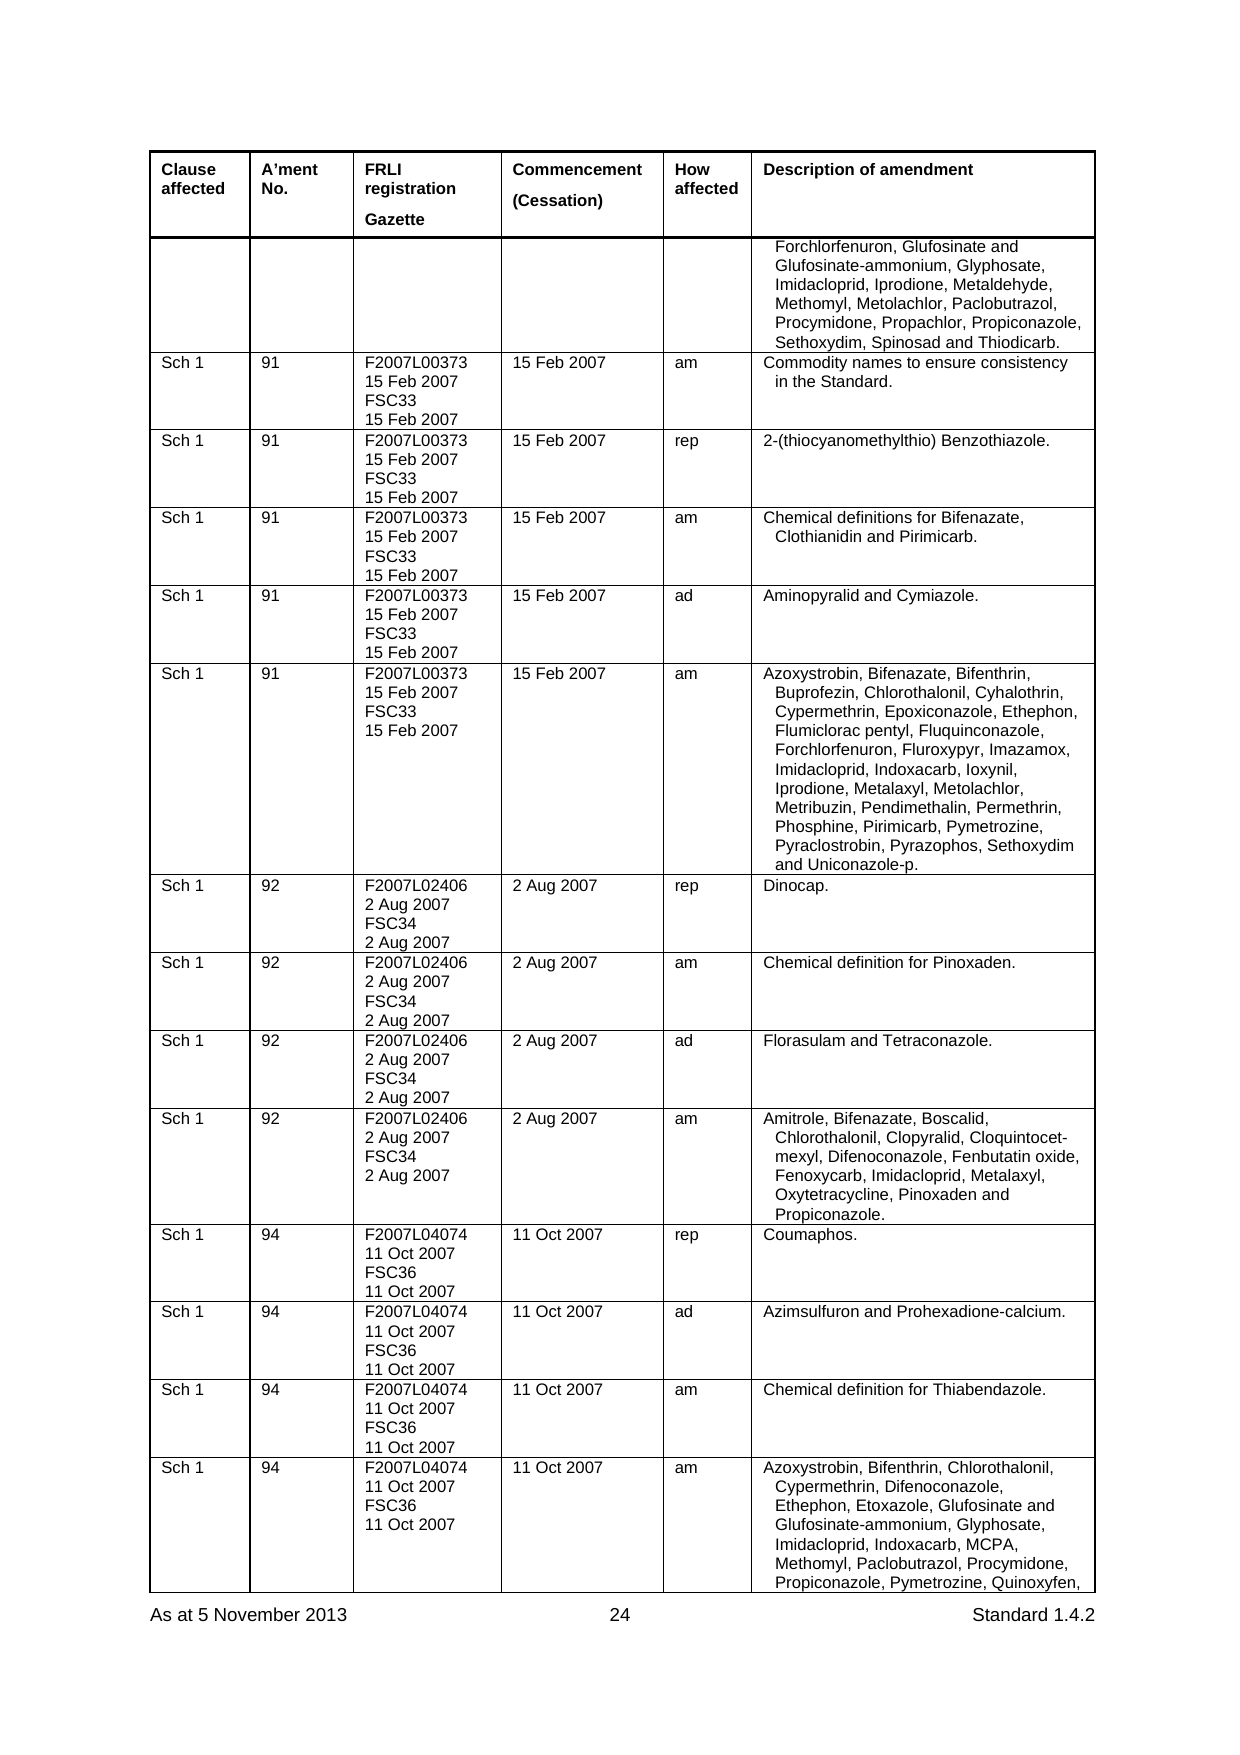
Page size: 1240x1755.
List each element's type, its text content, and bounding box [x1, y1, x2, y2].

table_cell Sch 1 [151, 353, 249, 429]
table_cell 2 Aug 2007 [502, 875, 663, 952]
table_cell 94 [251, 1225, 353, 1301]
table_cell Chemical definition for Thiabendazole. [752, 1380, 1094, 1457]
table_cell rep [664, 1225, 751, 1301]
table_cell am [664, 1380, 751, 1457]
table_cell F2007L02406 2 Aug 2007 FSC34 2 Aug 2007 [354, 875, 501, 952]
table_cell F2007L02406 2 Aug 2007 FSC34 2 Aug 2007 [354, 1109, 501, 1223]
table_cell Aminopyralid and Cymiazole. [752, 586, 1094, 662]
table_cell Azimsulfuron and Prohexadione-calcium. [752, 1302, 1094, 1379]
table_cell ad [664, 586, 751, 662]
table_cell Azoxystrobin, Bifenazate, Bifenthrin, Buprofezin, Chlorothalonil, Cyhalothrin, Cypermethrin, Epoxiconazole, Ethephon, Flumiclorac pentyl, Fluquinconazole, Forchlorfenuron, Fluroxypyr, Imazamox, Imidacloprid, Indoxacarb, Ioxynil, Iprodione, Metalaxyl, Metolachlor, Metribuzin, Pendimethalin, Permethrin, Phosphine, Pirimicarb, Pymetrozine, Pyraclostrobin, Pyrazophos, Sethoxydim and Uniconazole-p. [752, 664, 1094, 874]
table_cell ad [664, 1302, 751, 1379]
table_cell 15 Feb 2007 [502, 353, 663, 429]
table_header A’ment No. [251, 153, 353, 236]
table_cell F2007L00373 15 Feb 2007 FSC33 15 Feb 2007 [354, 353, 501, 429]
table_cell 92 [251, 875, 353, 952]
table_header Commencement (Cessation) [502, 153, 663, 236]
table_cell 91 [251, 664, 353, 874]
table_cell Sch 1 [151, 1458, 249, 1592]
table_cell Forchlorfenuron, Glufosinate and Glufosinate-ammonium, Glyphosate, Imidacloprid, Iprodione, Metaldehyde, Methomyl, Metolachlor, Paclobutrazol, Procymidone, Propachlor, Propiconazole, Sethoxydim, Spinosad and Thiodicarb. [752, 239, 1094, 352]
table_cell Sch 1 [151, 1225, 249, 1301]
table_cell Commodity names to ensure consistency in the Standard. [752, 353, 1094, 429]
table_cell F2007L02406 2 Aug 2007 FSC34 2 Aug 2007 [354, 1031, 501, 1107]
table_cell am [664, 508, 751, 585]
table_cell Sch 1 [151, 953, 249, 1030]
table_cell Sch 1 [151, 586, 249, 662]
table_cell 2 Aug 2007 [502, 1031, 663, 1107]
table_cell Sch 1 [151, 508, 249, 585]
table_cell 2 Aug 2007 [502, 953, 663, 1030]
table_cell am [664, 664, 751, 874]
table_cell 11 Oct 2007 [502, 1225, 663, 1301]
table_cell F2007L02406 2 Aug 2007 FSC34 2 Aug 2007 [354, 953, 501, 1030]
table_cell [502, 239, 663, 352]
table_cell Sch 1 [151, 1302, 249, 1379]
table_cell F2007L04074 11 Oct 2007 FSC36 11 Oct 2007 [354, 1225, 501, 1301]
table_cell F2007L00373 15 Feb 2007 FSC33 15 Feb 2007 [354, 430, 501, 507]
table_cell 11 Oct 2007 [502, 1380, 663, 1457]
table_cell [151, 239, 249, 352]
table_cell Florasulam and Tetraconazole. [752, 1031, 1094, 1107]
table_cell Amitrole, Bifenazate, Boscalid, Chlorothalonil, Clopyralid, Cloquintocet-mexyl, Difenoconazole, Fenbutatin oxide, Fenoxycarb, Imidacloprid, Metalaxyl, Oxytetracycline, Pinoxaden and Propiconazole. [752, 1109, 1094, 1223]
table_cell F2007L04074 11 Oct 2007 FSC36 11 Oct 2007 [354, 1302, 501, 1379]
table_cell Coumaphos. [752, 1225, 1094, 1301]
table_cell Chemical definitions for Bifenazate, Clothianidin and Pirimicarb. [752, 508, 1094, 585]
table_cell am [664, 953, 751, 1030]
table_cell 92 [251, 1109, 353, 1223]
table_cell Sch 1 [151, 1380, 249, 1457]
table_cell 91 [251, 430, 353, 507]
table_cell 15 Feb 2007 [502, 586, 663, 662]
table_cell 94 [251, 1302, 353, 1379]
table_cell Dinocap. [752, 875, 1094, 952]
table_cell 94 [251, 1458, 353, 1592]
table_cell Sch 1 [151, 430, 249, 507]
table_cell rep [664, 875, 751, 952]
table_cell 11 Oct 2007 [502, 1458, 663, 1592]
table_cell Sch 1 [151, 664, 249, 874]
table_cell 91 [251, 353, 353, 429]
table_cell [664, 239, 751, 352]
table_cell [251, 239, 353, 352]
table_cell F2007L00373 15 Feb 2007 FSC33 15 Feb 2007 [354, 508, 501, 585]
table_cell ad [664, 1031, 751, 1107]
table_cell [354, 239, 501, 352]
table_cell 11 Oct 2007 [502, 1302, 663, 1379]
table_cell am [664, 1458, 751, 1592]
table_cell am [664, 353, 751, 429]
table_header Description of amendment [752, 153, 1094, 236]
table_cell rep [664, 430, 751, 507]
table_cell Azoxystrobin, Bifenthrin, Chlorothalonil, Cypermethrin, Difenoconazole, Ethephon, Etoxazole, Glufosinate and Glufosinate-ammonium, Glyphosate, Imidacloprid, Indoxacarb, MCPA, Methomyl, Paclobutrazol, Procymidone, Propiconazole, Pymetrozine, Quinoxyfen, [752, 1458, 1094, 1592]
table_header How affected [664, 153, 751, 236]
table_cell Sch 1 [151, 1109, 249, 1223]
table_cell 92 [251, 1031, 353, 1107]
table_cell F2007L04074 11 Oct 2007 FSC36 11 Oct 2007 [354, 1380, 501, 1457]
table_cell Chemical definition for Pinoxaden. [752, 953, 1094, 1030]
table_cell F2007L04074 11 Oct 2007 FSC36 11 Oct 2007 [354, 1458, 501, 1592]
table_cell Sch 1 [151, 1031, 249, 1107]
table_cell Sch 1 [151, 875, 249, 952]
table_cell am [664, 1109, 751, 1223]
table_cell 92 [251, 953, 353, 1030]
table_cell 15 Feb 2007 [502, 664, 663, 874]
table_header Clause affected [151, 153, 249, 236]
table_cell 91 [251, 586, 353, 662]
table_cell 94 [251, 1380, 353, 1457]
table_cell 15 Feb 2007 [502, 508, 663, 585]
table_cell 2 Aug 2007 [502, 1109, 663, 1223]
table_cell 91 [251, 508, 353, 585]
table_cell 2-(thiocyanomethylthio) Benzothiazole. [752, 430, 1094, 507]
table_cell F2007L00373 15 Feb 2007 FSC33 15 Feb 2007 [354, 664, 501, 874]
table_header FRLI registration Gazette [354, 153, 501, 236]
table_cell F2007L00373 15 Feb 2007 FSC33 15 Feb 2007 [354, 586, 501, 662]
table_cell 15 Feb 2007 [502, 430, 663, 507]
